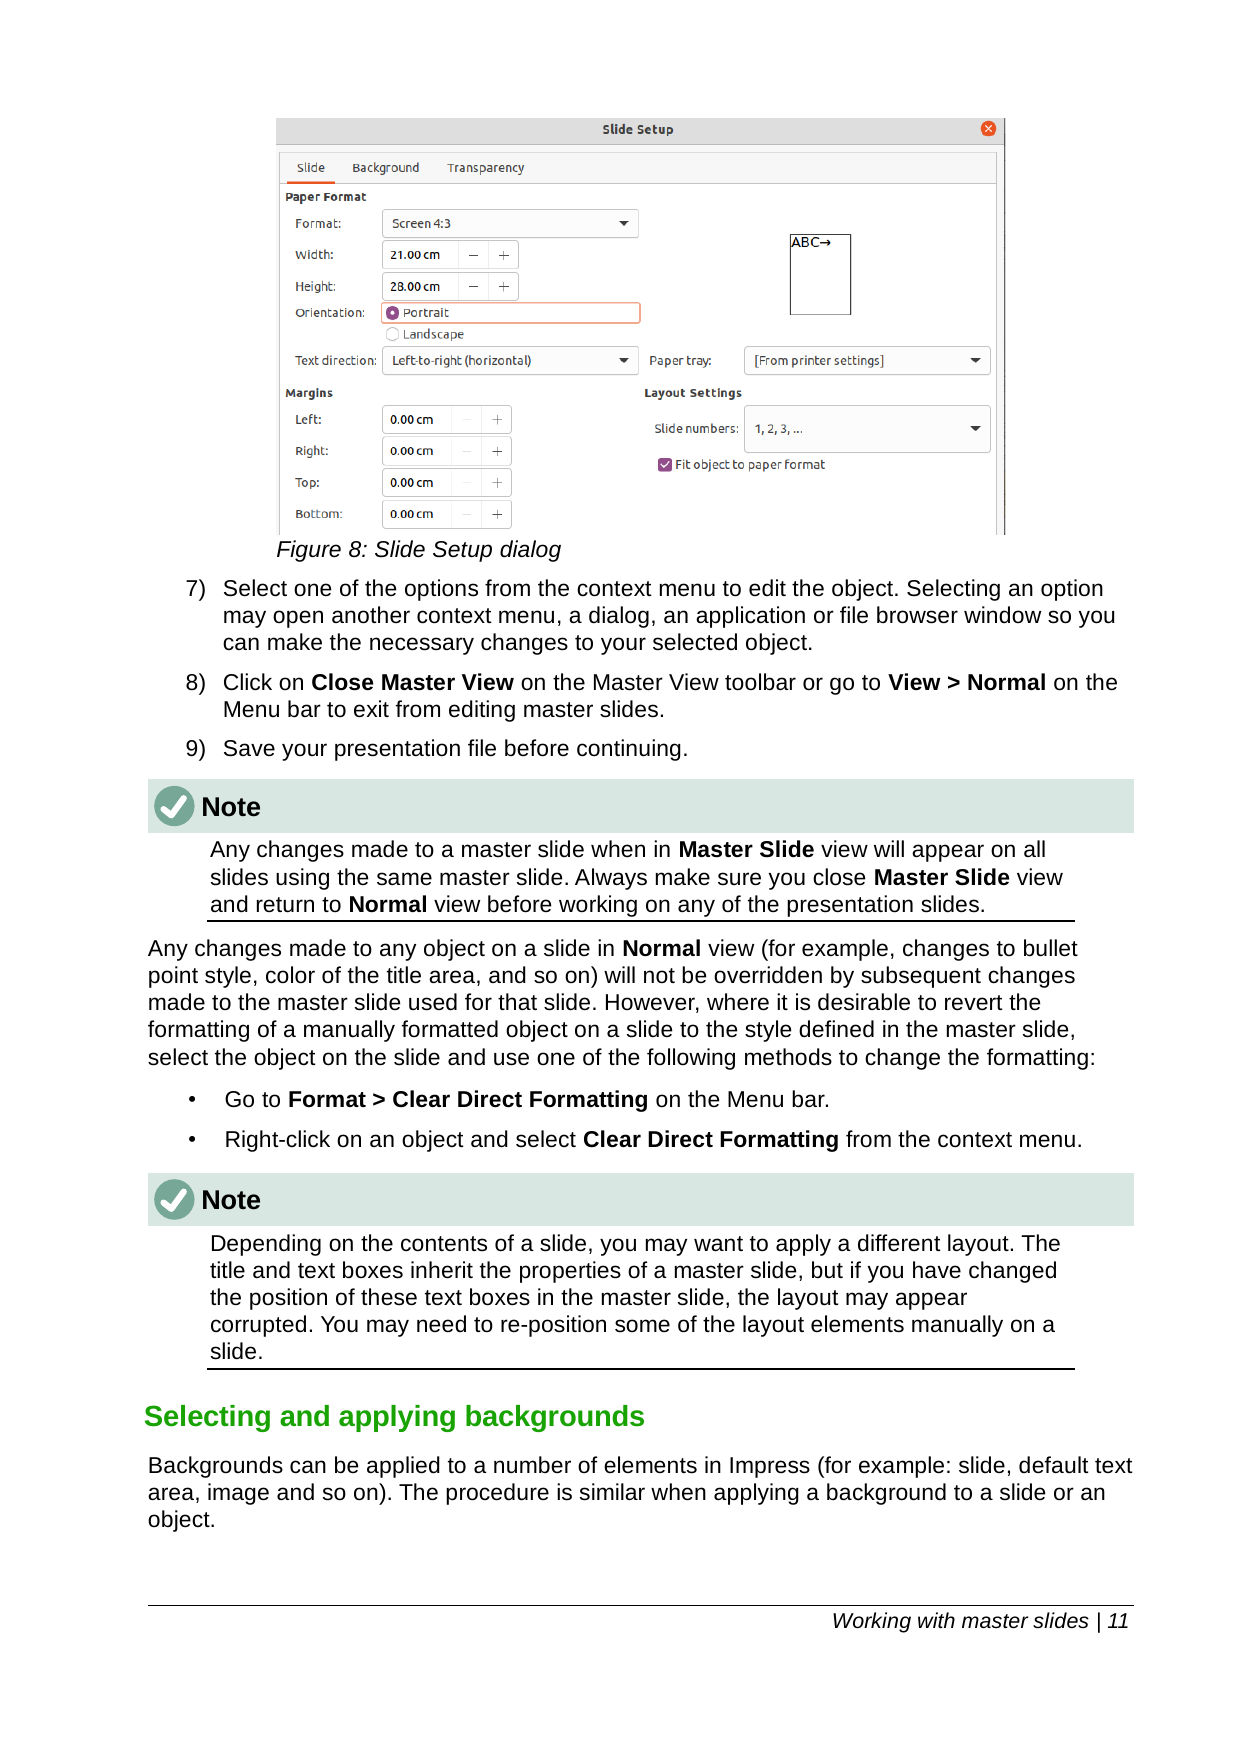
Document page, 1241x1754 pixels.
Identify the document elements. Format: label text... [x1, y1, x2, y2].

text Backgrounds can be applied to a number of elements in Impress (for example: slide, default text area, image and so on). The procedure is similar when applying a background to a slide or an object. [148, 1451, 1134, 1532]
subtitle Note [148, 779, 1134, 833]
text Figure 8: Slide Setup dialog [276, 535, 1005, 562]
list Right-click on an object and select Clear Direct Formatting from the context menu. [185, 1122, 1134, 1155]
list Go to Format > Clear Direct Formatting on the Menu bar. [185, 1082, 1134, 1112]
list Click on Close Master View on the Master View toolbar or go to View > Normal on the Menu bar to exit from editing master slides. [206, 668, 1134, 722]
list Select one of the options from the context menu to edit the object. Selecting an option may open another context menu, a dialog, an application or file browser window so you can make the necessary changes to your selected object. [206, 574, 1134, 655]
subtitle Selecting and applying backgrounds [143, 1399, 1134, 1432]
picture [276, 118, 1006, 535]
text Any changes made to any object on a slide in Normal view (for example, changes to bullet point style, color of the title area, and so on) will not be overridden by subsequent changes made to the master slide used for that slide. However, where it is desirable to revert the formatting of a manually formatted object on a slide to the style defined in the master slide, select the object on the slide and use one of the following methods to change the formatting: [148, 934, 1134, 1070]
text Any changes made to a master slide when in Master Slide view will appear on all slides using the same master slide. Always make sure you close Master Slide view and return to Normal view before working on any of the presentation slides. [207, 833, 1075, 920]
text Depending on the contents of a slide, you may want to apply a different layout. The title and text boxes inherit the properties of a master slide, but if you have changed the position of these text boxes in the master slide, the layout may appear corrupted. You may need to re-position some of the layout elements manually on a slide. [207, 1226, 1075, 1368]
list Save your presentation file before continuing. [206, 734, 1134, 762]
subtitle Note [148, 1173, 1134, 1226]
